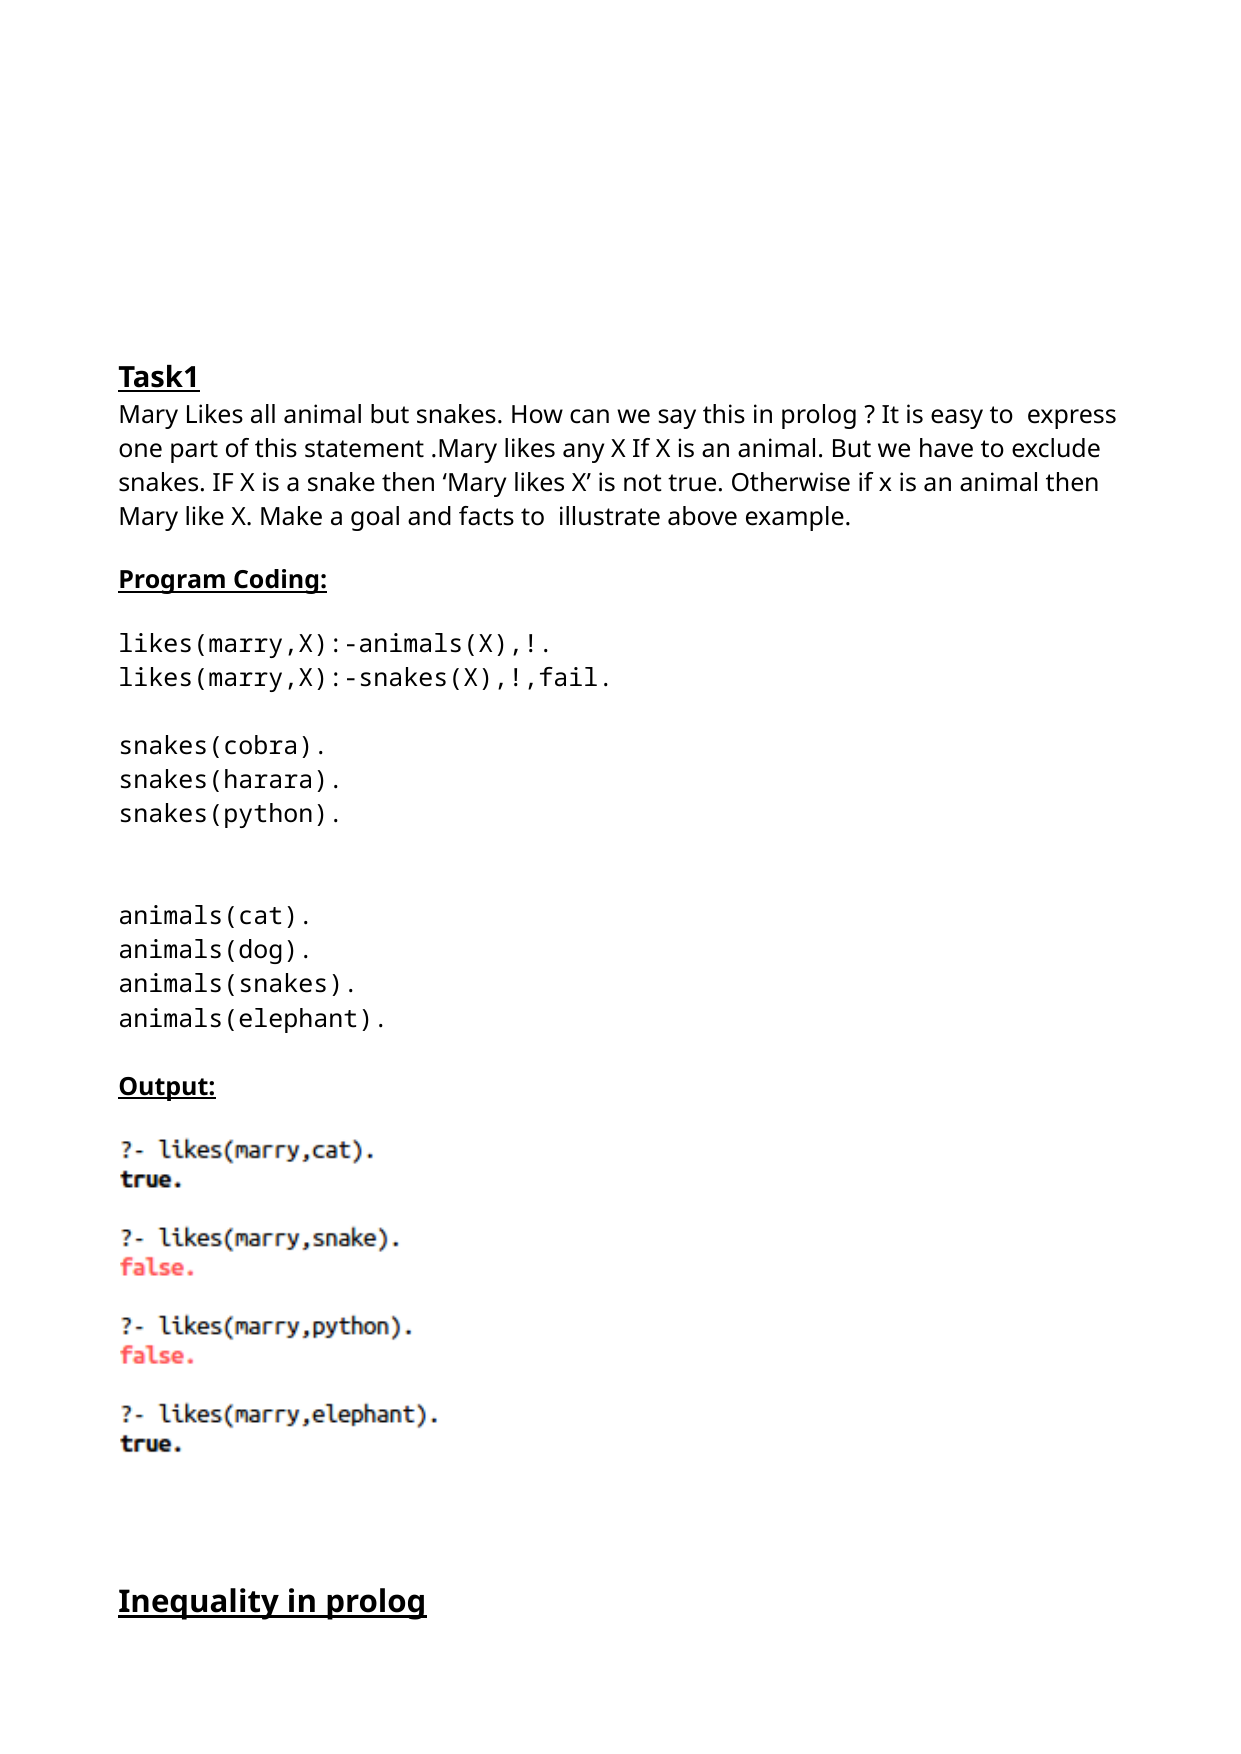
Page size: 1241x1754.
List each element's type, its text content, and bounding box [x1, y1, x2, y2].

text snakes(python). [118, 796, 1122, 830]
text animals(dog). [118, 932, 1122, 966]
text Inequality in prolog [118, 1579, 1122, 1622]
title Mary Likes all animal but snakes. How can we say this in prolog ? It is easy to express one part of this statement .Mary likes any X If X is an animal. But we have to exclude snakes. IF X is a snake then ‘Mary likes X’ is not true. Otherwise if x is an animal then Mary like X. Make a goal and facts to illustrate above example. [118, 396, 1122, 532]
text snakes(cobra). [118, 728, 1122, 762]
picture [120, 1119, 565, 1465]
title Program Coding: [118, 562, 1122, 596]
text likes(marry,X):-animals(X),!. [118, 626, 1122, 659]
text Output: [118, 1068, 1122, 1102]
text animals(elephant). [118, 1000, 1122, 1034]
text Task1 [118, 357, 1122, 396]
text animals(cat). [118, 898, 1122, 932]
text animals(snakes). [118, 966, 1122, 1000]
text likes(marry,X):-snakes(X),!,fail. [118, 659, 1122, 694]
text snakes(harara). [118, 762, 1122, 796]
